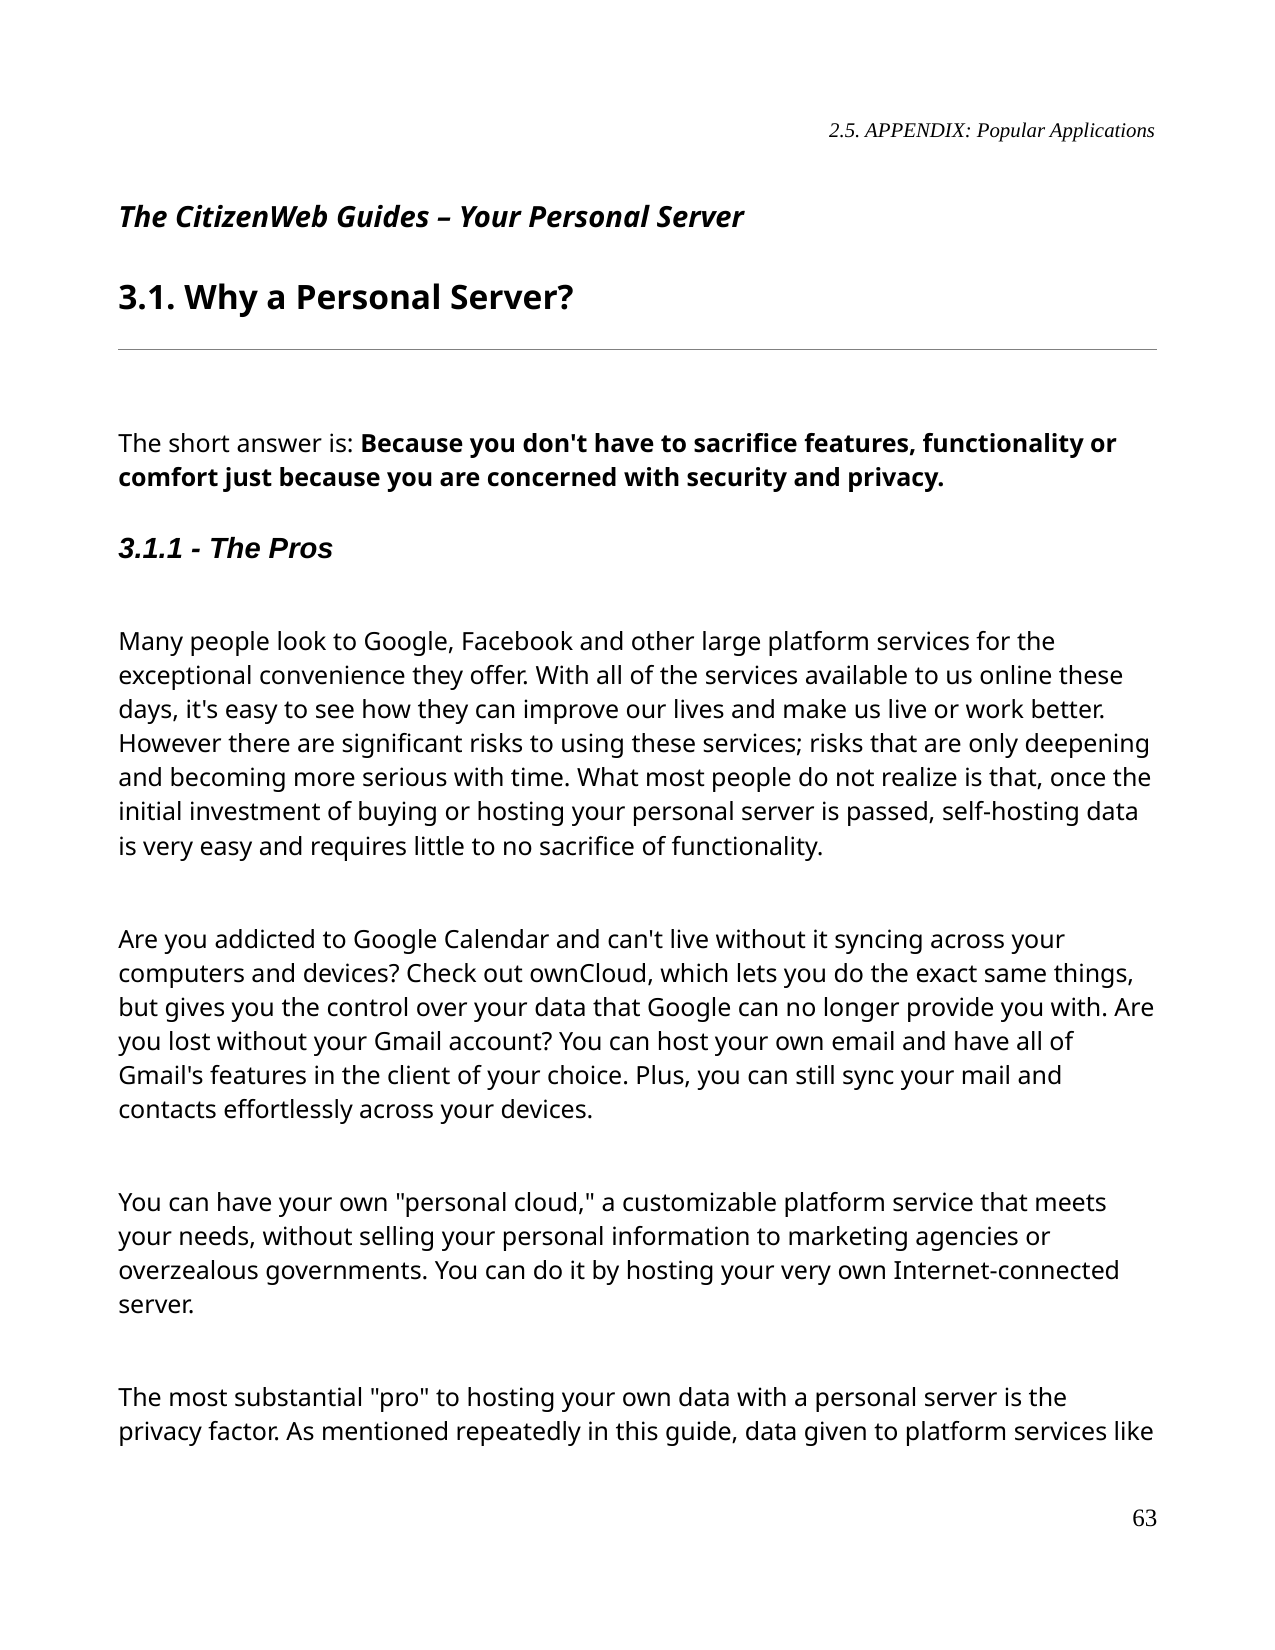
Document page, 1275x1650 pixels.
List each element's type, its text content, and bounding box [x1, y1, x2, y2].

text Are you addicted to Google Calendar and can't live without it syncing across your computers and devices? Check out ownCloud, which lets you do the exact same things, but gives you the control over your data that Google can no longer provide you with. Are you lost without your Gmail account? You can host your own email and have all of Gmail's features in the client of your choice. Plus, you can still sync your mail and contacts effortlessly across your devices. [118, 921, 1157, 1126]
text The short answer is: Because you don't have to sacrifice features, functionality or comfort just because you are concerned with security and privacy. [118, 426, 1157, 494]
subtitle 3.1. Why a Personal Server? [118, 274, 1157, 319]
text Many people look to Google, Facebook and other large platform services for the exceptional convenience they offer. With all of the services available to us online these days, it's easy to see how they can improve our lives and make us live or work better. However there are significant risks to using these services; risks that are only deepening and becoming more serious with time. What most people do not realize is that, once the initial investment of buying or hosting your personal server is passed, self-hosting data is very easy and requires little to no sacrifice of functionality. [118, 624, 1157, 862]
subtitle 3.1.1 - The Pros [118, 531, 1157, 565]
text The most substantial "pro" to hosting your own data with a personal server is the privacy factor. As mentioned repeatedly in this guide, data given to platform services like [118, 1380, 1157, 1448]
text You can have your own "personal cloud," a customizable platform service that meets your needs, without selling your personal information to marketing agencies or overzealous governments. You can do it by hosting your very own Internet-connected server. [118, 1185, 1157, 1321]
subtitle The CitizenWeb Guides – Your Personal Server [118, 197, 1157, 236]
